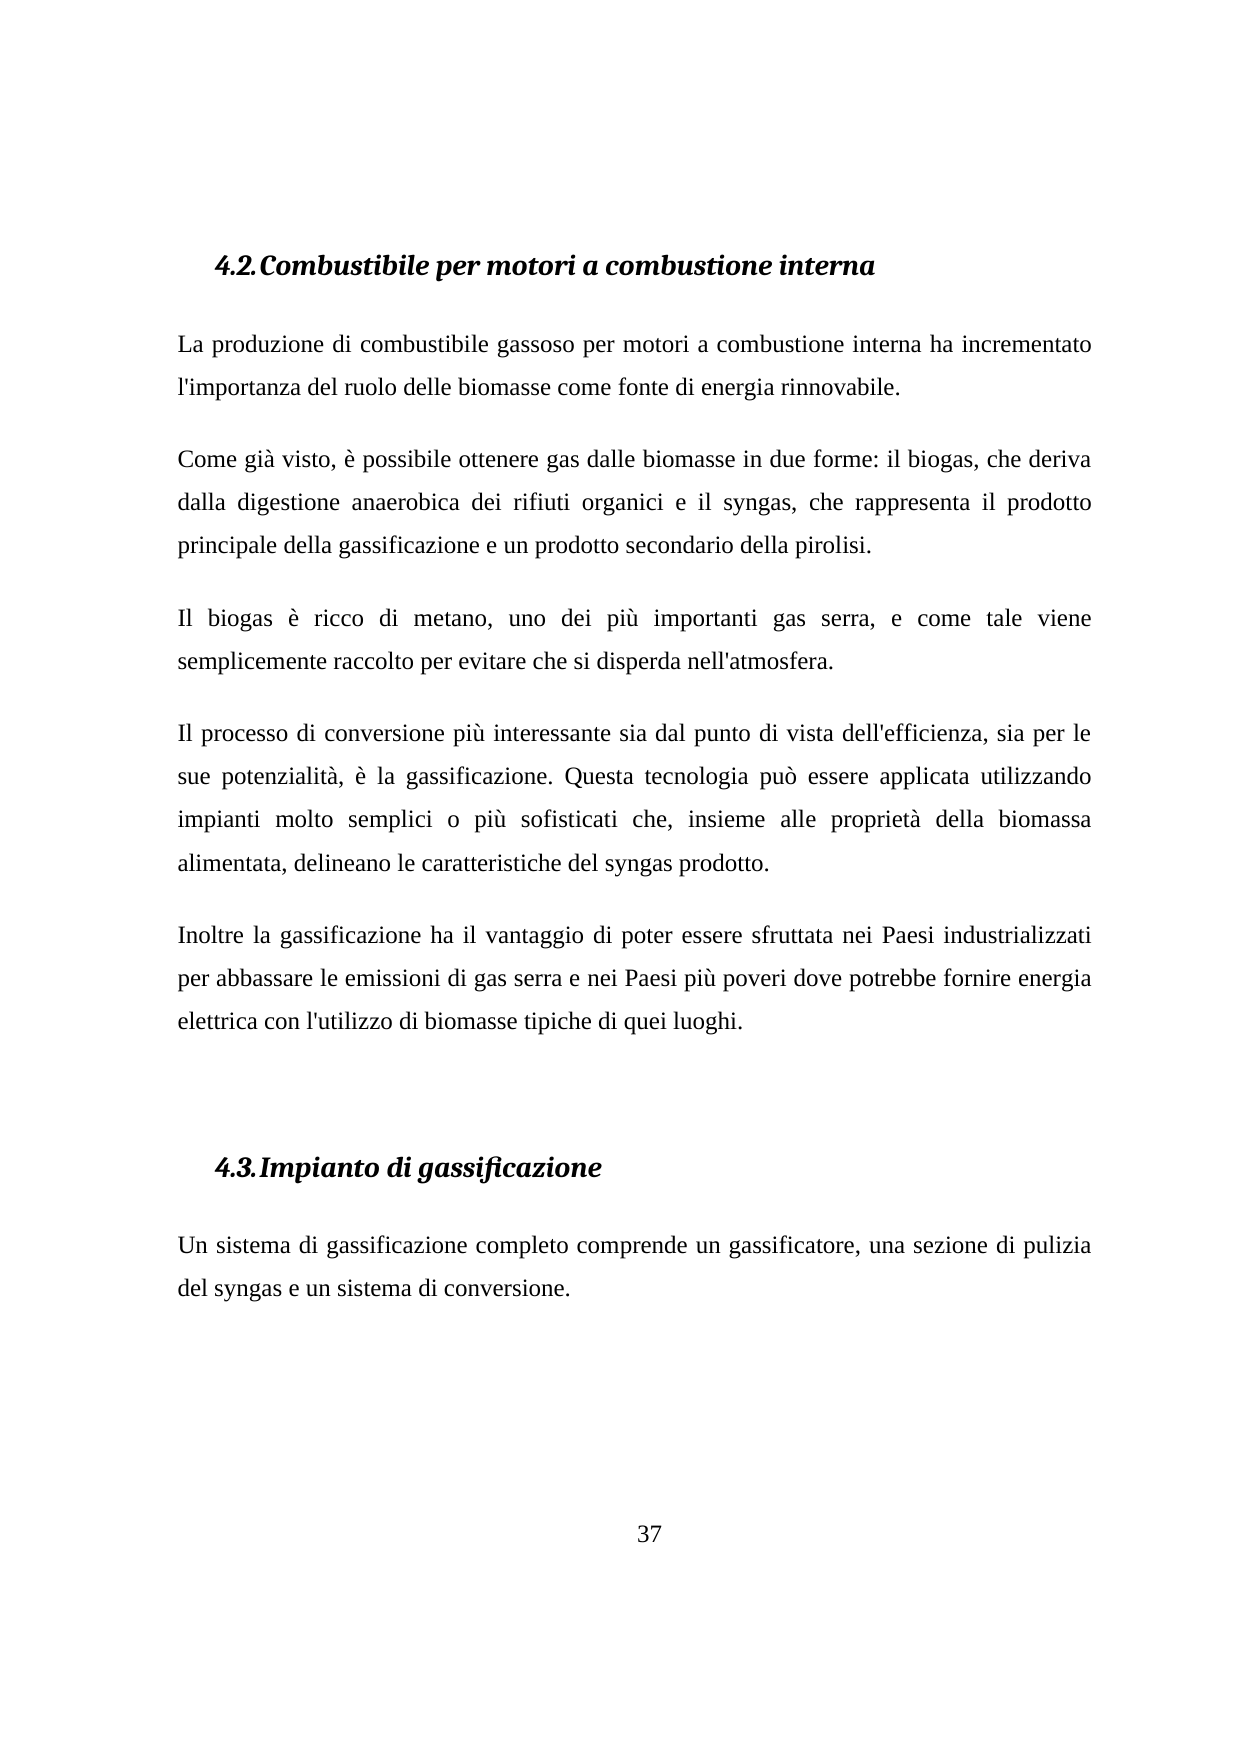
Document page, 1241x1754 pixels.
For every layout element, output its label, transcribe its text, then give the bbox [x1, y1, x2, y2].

text Il biogas è ricco di metano, uno dei più importanti gas serra, e come tale viene semplicemente raccolto per evitare che si disperda nell'atmosfera. [177, 603, 1093, 675]
text Come già visto, è possibile ottenere gas dalle biomasse in due forme: il biogas, che deriva dalla digestione anaerobica dei rifiuti organici e il syngas, che rappresenta il prodotto principale della gassificazione e un prodotto secondario della pirolisi. [177, 444, 1093, 559]
text Inoltre la gassificazione ha il vantaggio di poter essere sfruttata nei Paesi industrializzati per abbassare le emissioni di gas serra e nei Paesi più poveri dove potrebbe fornire energia elettrica con l'utilizzo di biomasse tipiche di quei luoghi. [177, 920, 1093, 1035]
text Il processo di conversione più interessante sia dal punto di vista dell'efficienza, sia per le sue potenzialità, è la gassificazione. Questa tecnologia può essere applicata utilizzando impianti molto semplici o più sofisticati che, insieme alle proprietà della biomassa alimentata, delineano le caratteristiche del syngas prodotto. [177, 718, 1093, 876]
subtitle Combustibile per motori a combustione interna [214, 249, 1093, 283]
text Un sistema di gassificazione completo comprende un gassificatore, una sezione di pulizia del syngas e un sistema di conversione. [177, 1230, 1093, 1302]
text La produzione di combustibile gassoso per motori a combustione interna ha incrementato l'importanza del ruolo delle biomasse come fonte di energia rinnovabile. [177, 329, 1093, 401]
subtitle Impianto di gassificazione [214, 1151, 1093, 1184]
